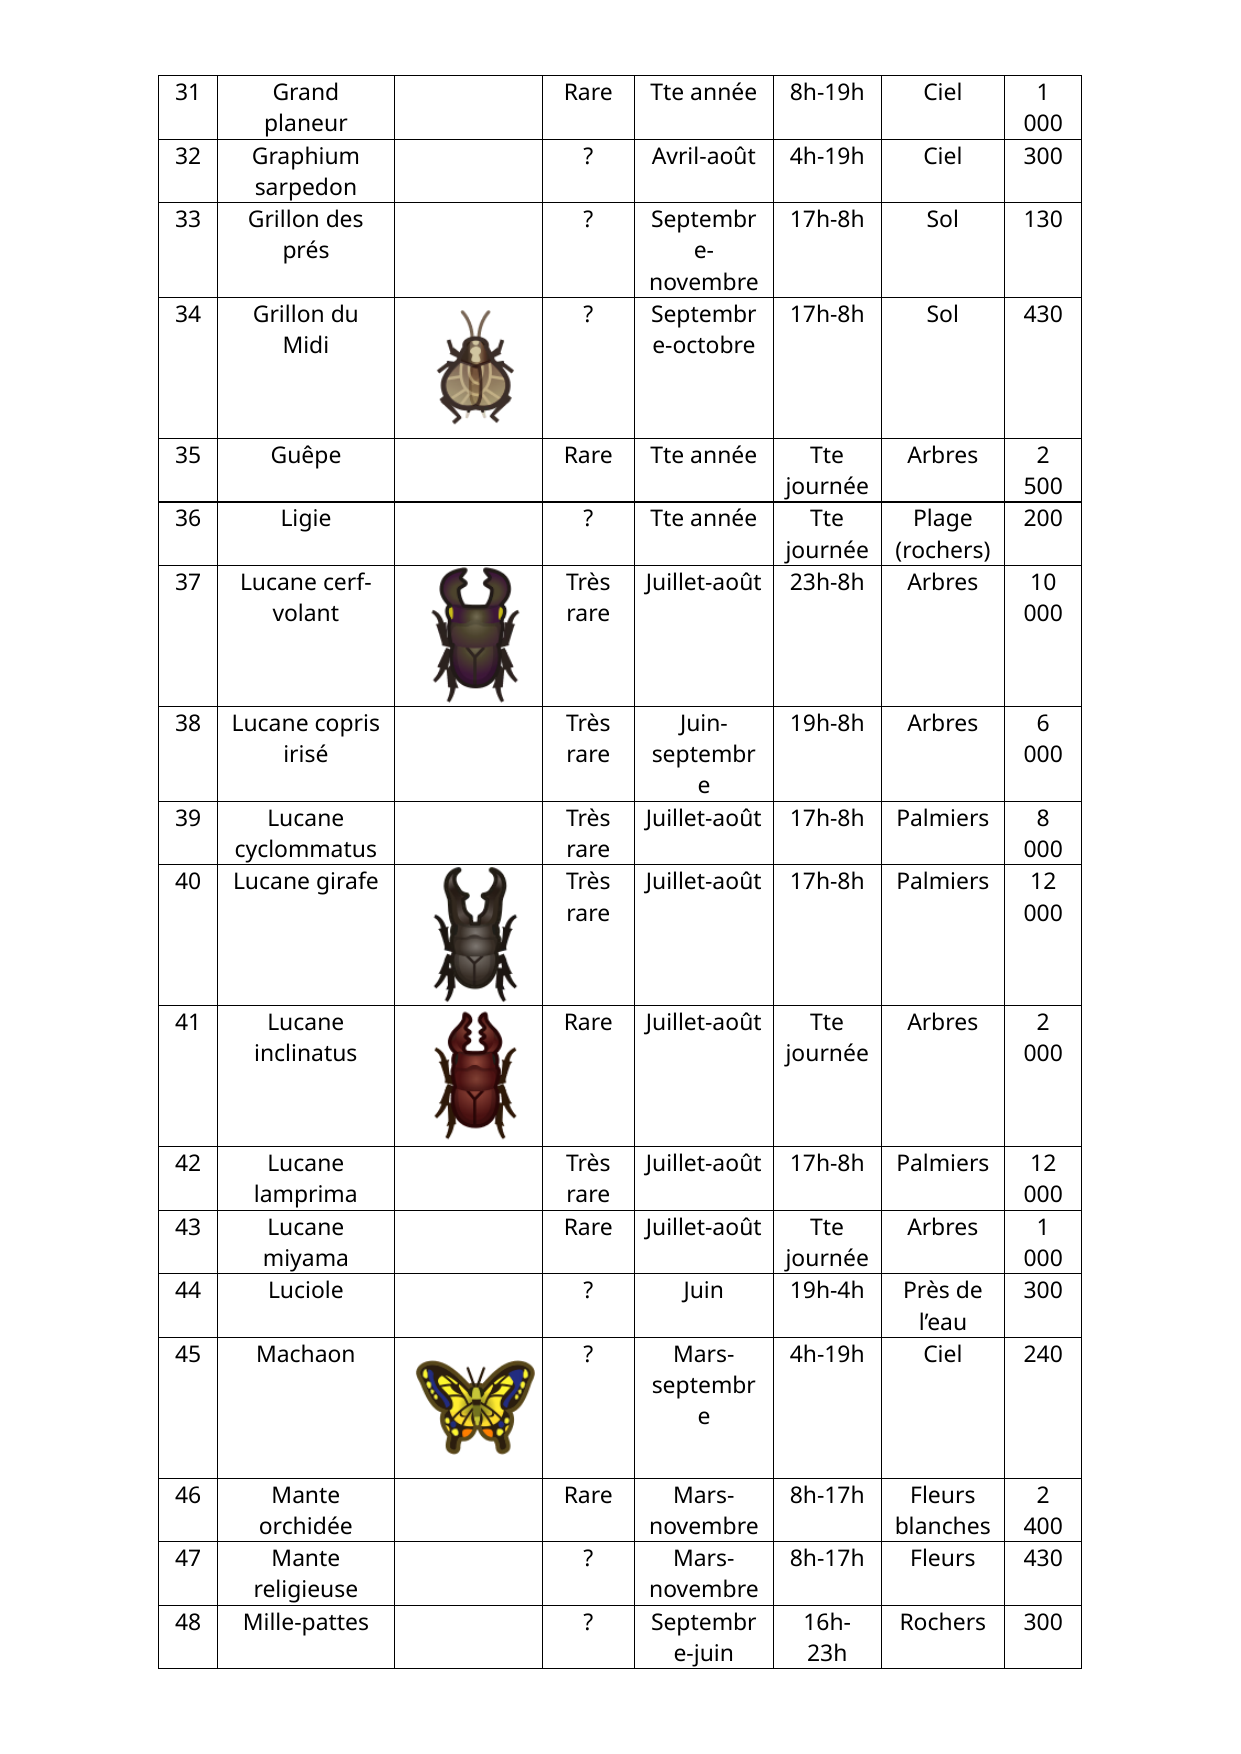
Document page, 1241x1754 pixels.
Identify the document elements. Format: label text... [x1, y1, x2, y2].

table_cell ? [543, 1606, 634, 1668]
table_cell 6 000 [1005, 707, 1081, 801]
table_cell [395, 503, 542, 565]
table_cell Juillet-août [635, 1147, 773, 1209]
table_cell 430 [1005, 1542, 1081, 1605]
table_cell [395, 566, 542, 706]
table_cell Rare [543, 1211, 634, 1273]
table_cell 200 [1005, 503, 1081, 565]
table_cell [395, 865, 542, 1005]
table_cell Tte journée [774, 1006, 881, 1146]
table_cell 47 [159, 1542, 217, 1605]
table_cell ? [543, 1542, 634, 1605]
table_cell 19h-8h [774, 707, 881, 801]
table_cell [395, 1006, 542, 1146]
table_cell Rare [543, 1479, 634, 1541]
table_cell Ciel [882, 76, 1004, 138]
table_cell 8h-19h [774, 76, 881, 138]
table_cell Lucane miyama [218, 1211, 394, 1273]
table_cell 38 [159, 707, 217, 801]
table_cell 31 [159, 76, 217, 138]
table_cell Guêpe [218, 439, 394, 501]
table_cell 8h-17h [774, 1542, 881, 1605]
table_cell 48 [159, 1606, 217, 1668]
table_cell 300 [1005, 140, 1081, 202]
table_cell [395, 439, 542, 501]
table_cell 1 000 [1005, 76, 1081, 138]
table_cell Rare [543, 76, 634, 138]
table_cell 8h-17h [774, 1479, 881, 1541]
table_cell Machaon [218, 1338, 394, 1478]
table_cell Sol [882, 203, 1004, 297]
table_cell 46 [159, 1479, 217, 1541]
table_cell Grillon des prés [218, 203, 394, 297]
table_cell Arbres [882, 1211, 1004, 1273]
table_cell Lucane inclinatus [218, 1006, 394, 1146]
table_cell [395, 1542, 542, 1605]
table_cell Mars-novembre [635, 1542, 773, 1605]
table_cell 430 [1005, 298, 1081, 438]
table_cell 36 [159, 503, 217, 565]
table_cell Mante orchidée [218, 1479, 394, 1541]
table_cell Arbres [882, 707, 1004, 801]
table_cell 17h-8h [774, 865, 881, 1005]
table_cell 44 [159, 1274, 217, 1337]
table_cell ? [543, 203, 634, 297]
table_cell [395, 1479, 542, 1541]
table_cell Rare [543, 439, 634, 501]
table_cell 41 [159, 1006, 217, 1146]
table_cell 130 [1005, 203, 1081, 297]
table_cell Juillet-août [635, 1211, 773, 1273]
table_cell Avril-août [635, 140, 773, 202]
table_cell Très rare [543, 1147, 634, 1209]
table_cell 23h-8h [774, 566, 881, 706]
table_cell Tte année [635, 503, 773, 565]
table_cell 43 [159, 1211, 217, 1273]
table_cell Lucane copris irisé [218, 707, 394, 801]
table_cell 10 000 [1005, 566, 1081, 706]
table_cell 42 [159, 1147, 217, 1209]
table_cell Juillet-août [635, 865, 773, 1005]
table_cell 33 [159, 203, 217, 297]
table_cell Septembre-juin [635, 1606, 773, 1668]
table_cell Juillet-août [635, 802, 773, 864]
table_cell 17h-8h [774, 802, 881, 864]
table_cell [395, 298, 542, 438]
table_cell 40 [159, 865, 217, 1005]
table_cell Très rare [543, 707, 634, 801]
table_cell 12 000 [1005, 865, 1081, 1005]
table_cell Mille-pattes [218, 1606, 394, 1668]
table_cell Ciel [882, 140, 1004, 202]
table_cell 1 000 [1005, 1211, 1081, 1273]
table_cell ? [543, 298, 634, 438]
table_cell Arbres [882, 1006, 1004, 1146]
table_cell Palmiers [882, 865, 1004, 1005]
table_cell [395, 1147, 542, 1209]
table_cell Tte journée [774, 503, 881, 565]
table_cell Tte année [635, 439, 773, 501]
table_cell 300 [1005, 1274, 1081, 1337]
table_cell Rare [543, 1006, 634, 1146]
table_cell Près de l’eau [882, 1274, 1004, 1337]
table_cell 45 [159, 1338, 217, 1478]
table_cell Juillet-août [635, 1006, 773, 1146]
table_cell Fleurs [882, 1542, 1004, 1605]
table_cell [395, 1606, 542, 1668]
table_cell Plage (rochers) [882, 503, 1004, 565]
table_cell Graphium sarpedon [218, 140, 394, 202]
table_cell ? [543, 1274, 634, 1337]
table_cell 17h-8h [774, 298, 881, 438]
table_cell Tte année [635, 76, 773, 138]
table_cell Très rare [543, 865, 634, 1005]
table_cell Arbres [882, 439, 1004, 501]
table_cell Fleurs blanches [882, 1479, 1004, 1541]
table_cell Tte journée [774, 1211, 881, 1273]
table_cell 32 [159, 140, 217, 202]
table_cell [395, 1274, 542, 1337]
table_cell 34 [159, 298, 217, 438]
table_cell Luciole [218, 1274, 394, 1337]
table_cell 19h-4h [774, 1274, 881, 1337]
table_cell Très rare [543, 566, 634, 706]
table_cell [395, 707, 542, 801]
table_cell [395, 203, 542, 297]
table_cell ? [543, 1338, 634, 1478]
table_cell Grand planeur [218, 76, 394, 138]
table_cell [395, 140, 542, 202]
table_cell [395, 1338, 542, 1478]
table_cell Juin-septembre [635, 707, 773, 801]
table_cell [395, 1211, 542, 1273]
table_cell 2 400 [1005, 1479, 1081, 1541]
table_cell Mante religieuse [218, 1542, 394, 1605]
table_cell Palmiers [882, 802, 1004, 864]
table_cell 4h-19h [774, 1338, 881, 1478]
table_cell Sol [882, 298, 1004, 438]
table_cell 37 [159, 566, 217, 706]
table_cell 16h-23h [774, 1606, 881, 1668]
table_cell Lucane cyclommatus [218, 802, 394, 864]
table_cell 300 [1005, 1606, 1081, 1668]
table_cell Lucane girafe [218, 865, 394, 1005]
table_cell 35 [159, 439, 217, 501]
table_cell 8 000 [1005, 802, 1081, 864]
table_cell Palmiers [882, 1147, 1004, 1209]
table_cell 2 500 [1005, 439, 1081, 501]
table_cell Mars-septembre [635, 1338, 773, 1478]
table_cell Lucane lamprima [218, 1147, 394, 1209]
table_cell Juin [635, 1274, 773, 1337]
table_cell Septembre-novembre [635, 203, 773, 297]
table_cell Grillon du Midi [218, 298, 394, 438]
table_cell Très rare [543, 802, 634, 864]
table_cell 240 [1005, 1338, 1081, 1478]
table_cell Ligie [218, 503, 394, 565]
table_cell Ciel [882, 1338, 1004, 1478]
table_cell ? [543, 140, 634, 202]
table_cell Tte journée [774, 439, 881, 501]
table_cell 39 [159, 802, 217, 864]
table_cell ? [543, 503, 634, 565]
table_cell 2 000 [1005, 1006, 1081, 1146]
table_cell Mars-novembre [635, 1479, 773, 1541]
table_cell Lucane cerf-volant [218, 566, 394, 706]
table_cell 4h-19h [774, 140, 881, 202]
table_cell 17h-8h [774, 203, 881, 297]
table_cell 17h-8h [774, 1147, 881, 1209]
table_cell Arbres [882, 566, 1004, 706]
table_cell [395, 802, 542, 864]
table_cell Juillet-août [635, 566, 773, 706]
table_cell 12 000 [1005, 1147, 1081, 1209]
table_cell Rochers [882, 1606, 1004, 1668]
table_cell Septembre-octobre [635, 298, 773, 438]
table_cell [395, 76, 542, 138]
